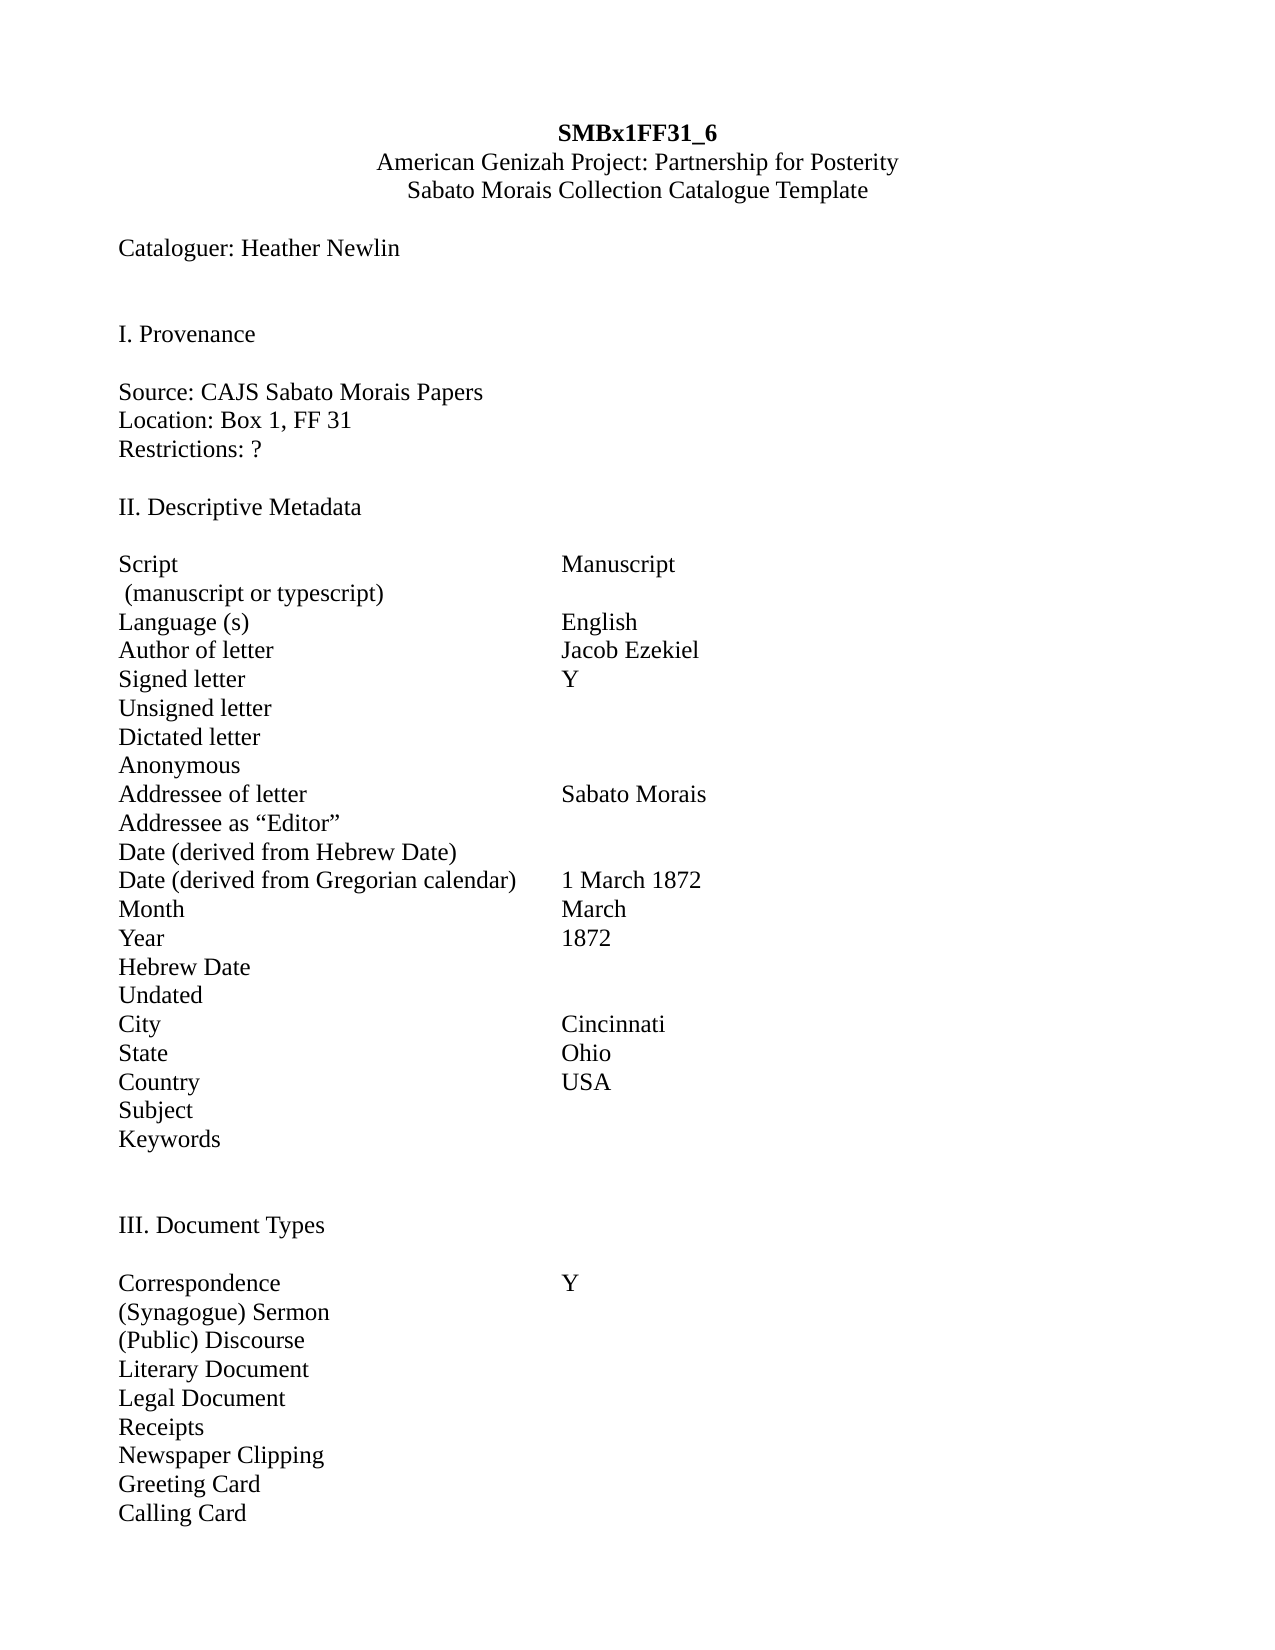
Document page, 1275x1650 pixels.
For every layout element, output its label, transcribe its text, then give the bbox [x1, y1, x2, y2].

text Literary Document [118, 1354, 1157, 1383]
text Greeting Card [118, 1469, 1157, 1498]
text Undated [118, 981, 1157, 1009]
text Hebrew Date [118, 952, 1157, 981]
text Addressee of letter Sabato Morais [118, 779, 1157, 808]
text Signed letter Y [118, 664, 1157, 693]
text (Public) Discourse [118, 1326, 1157, 1354]
text Subject [118, 1096, 1157, 1124]
text Receipts [118, 1412, 1157, 1441]
text American Genizah Project: Partnership for Posterity [118, 147, 1157, 176]
text Legal Document [118, 1383, 1157, 1412]
text Keywords [118, 1124, 1157, 1153]
text Language (s) English [118, 607, 1157, 636]
text Location: Box 1, FF 31 [118, 406, 1157, 434]
text I. Provenance [118, 319, 1157, 348]
text Month March [118, 894, 1157, 923]
text (Synagogue) Sermon [118, 1297, 1157, 1326]
text (manuscript or typescript) [118, 578, 1157, 607]
text Date (derived from Hebrew Date) [118, 837, 1157, 866]
text City Cincinnati [118, 1009, 1157, 1038]
text Country USA [118, 1067, 1157, 1096]
text Script Manuscript [118, 549, 1157, 578]
text Anonymous [118, 751, 1157, 779]
text II. Descriptive Metadata [118, 492, 1157, 521]
text Unsigned letter [118, 693, 1157, 722]
text Sabato Morais Collection Catalogue Template [118, 176, 1157, 204]
text Addressee as “Editor” [118, 808, 1157, 837]
text Dictated letter [118, 722, 1157, 751]
text SMBx1FF31_6 [118, 118, 1157, 147]
text Correspondence Y [118, 1268, 1157, 1297]
text Date (derived from Gregorian calendar) 1 March 1872 [118, 866, 1157, 894]
text Source: CAJS Sabato Morais Papers [118, 377, 1157, 406]
text Cataloguer: Heather Newlin [118, 233, 1157, 262]
text Author of letter Jacob Ezekiel [118, 636, 1157, 664]
text III. Document Types [118, 1211, 1157, 1239]
text Newspaper Clipping [118, 1441, 1157, 1469]
text Year 1872 [118, 923, 1157, 952]
text Restrictions: ? [118, 434, 1157, 463]
text Calling Card [118, 1498, 1157, 1527]
text State Ohio [118, 1038, 1157, 1067]
